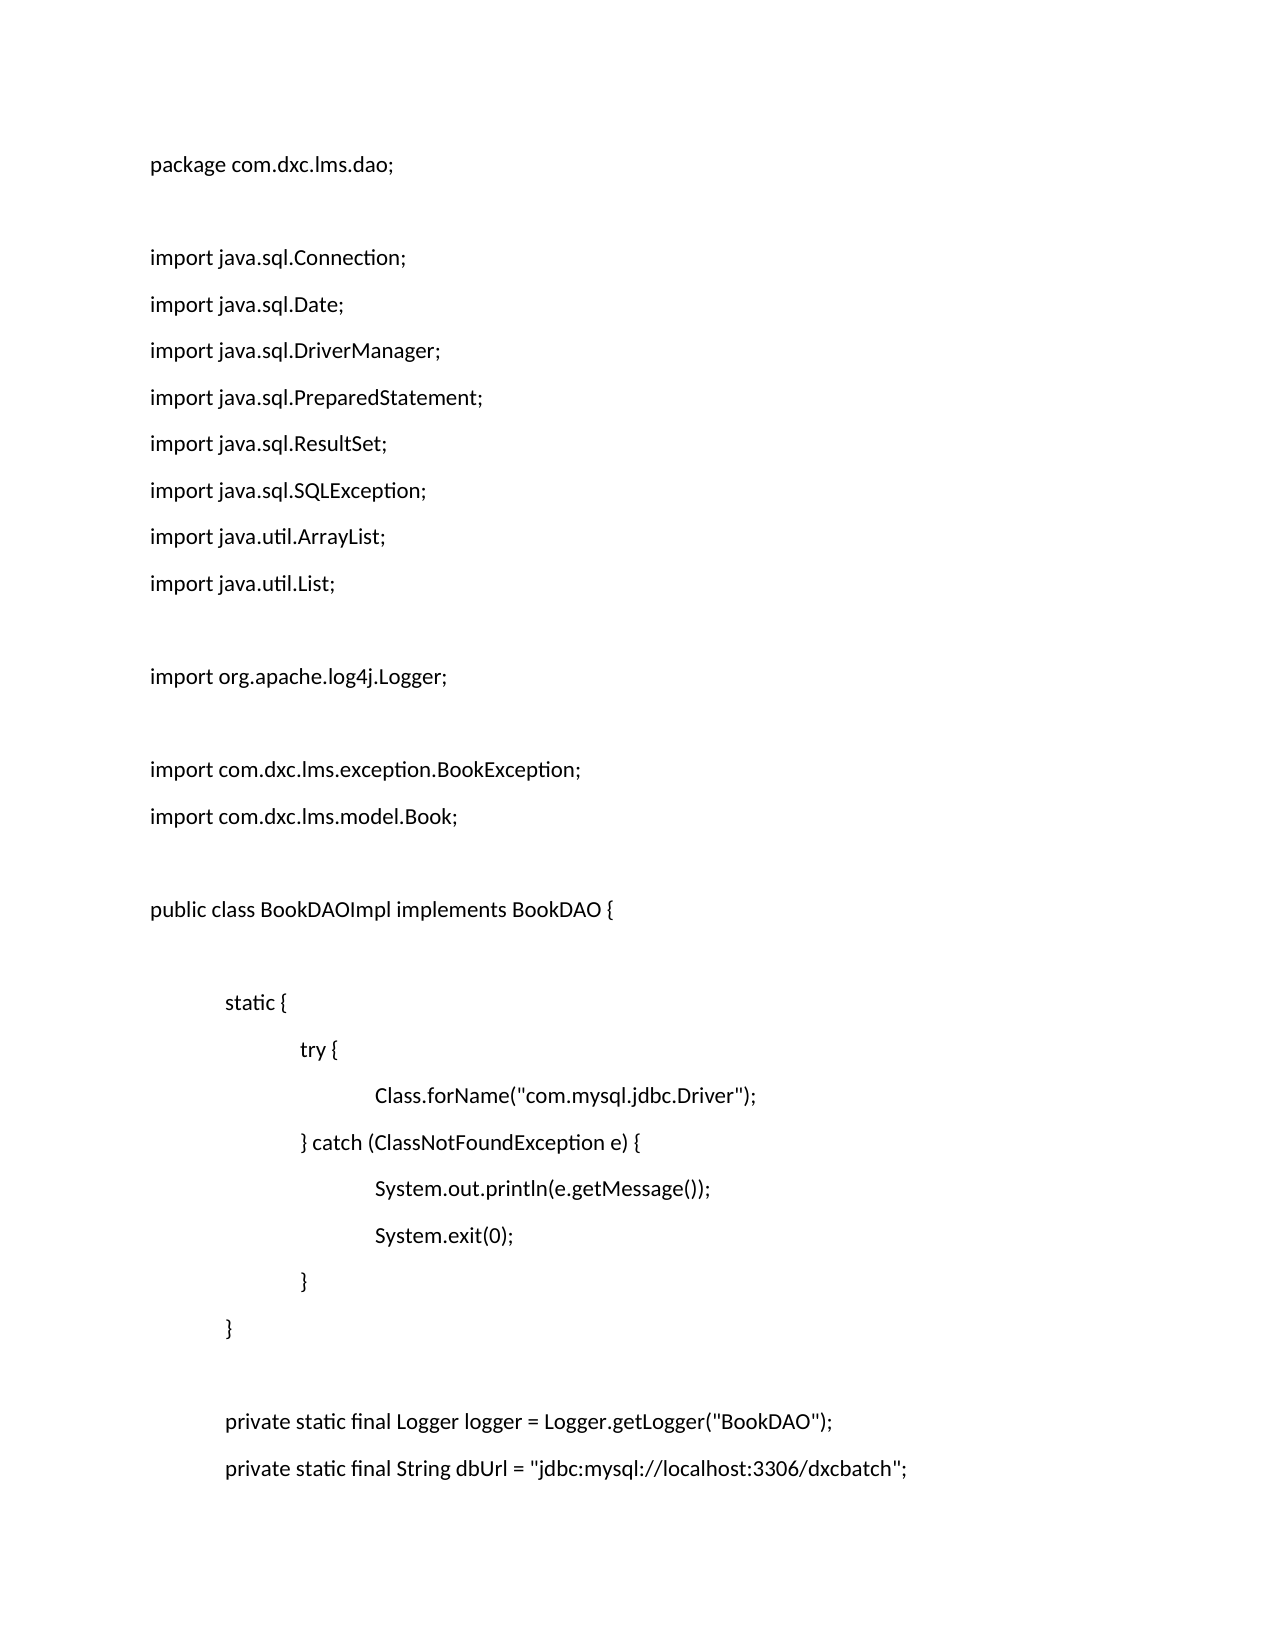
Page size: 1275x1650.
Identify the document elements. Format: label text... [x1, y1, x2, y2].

text import com.dxc.lms.exception.BookException; [150, 755, 1125, 783]
text System.out.println(e.getMessage()); [150, 1174, 1125, 1202]
text import java.sql.Connection; [150, 243, 1125, 271]
text private static final Logger logger = Logger.getLogger("BookDAO"); [150, 1407, 1125, 1435]
text static { [150, 988, 1125, 1016]
text } [150, 1314, 1125, 1342]
text import java.sql.SQLException; [150, 476, 1125, 504]
text public class BookDAOImpl implements BookDAO { [150, 895, 1125, 923]
text import java.sql.PreparedStatement; [150, 383, 1125, 411]
text Class.forName("com.mysql.jdbc.Driver"); [150, 1081, 1125, 1109]
text } catch (ClassNotFoundException e) { [150, 1128, 1125, 1156]
text System.exit(0); [150, 1221, 1125, 1249]
text try { [150, 1035, 1125, 1063]
text package com.dxc.lms.dao; [150, 150, 1125, 178]
text import java.sql.DriverManager; [150, 336, 1125, 364]
text } [150, 1267, 1125, 1296]
text import java.util.List; [150, 569, 1125, 597]
text import org.apache.log4j.Logger; [150, 662, 1125, 690]
text import java.sql.Date; [150, 290, 1125, 318]
text import java.sql.ResultSet; [150, 429, 1125, 457]
text import java.util.ArrayList; [150, 522, 1125, 551]
text private static final String dbUrl = "jdbc:mysql://localhost:3306/dxcbatch"; [150, 1454, 1125, 1482]
text import com.dxc.lms.model.Book; [150, 802, 1125, 830]
